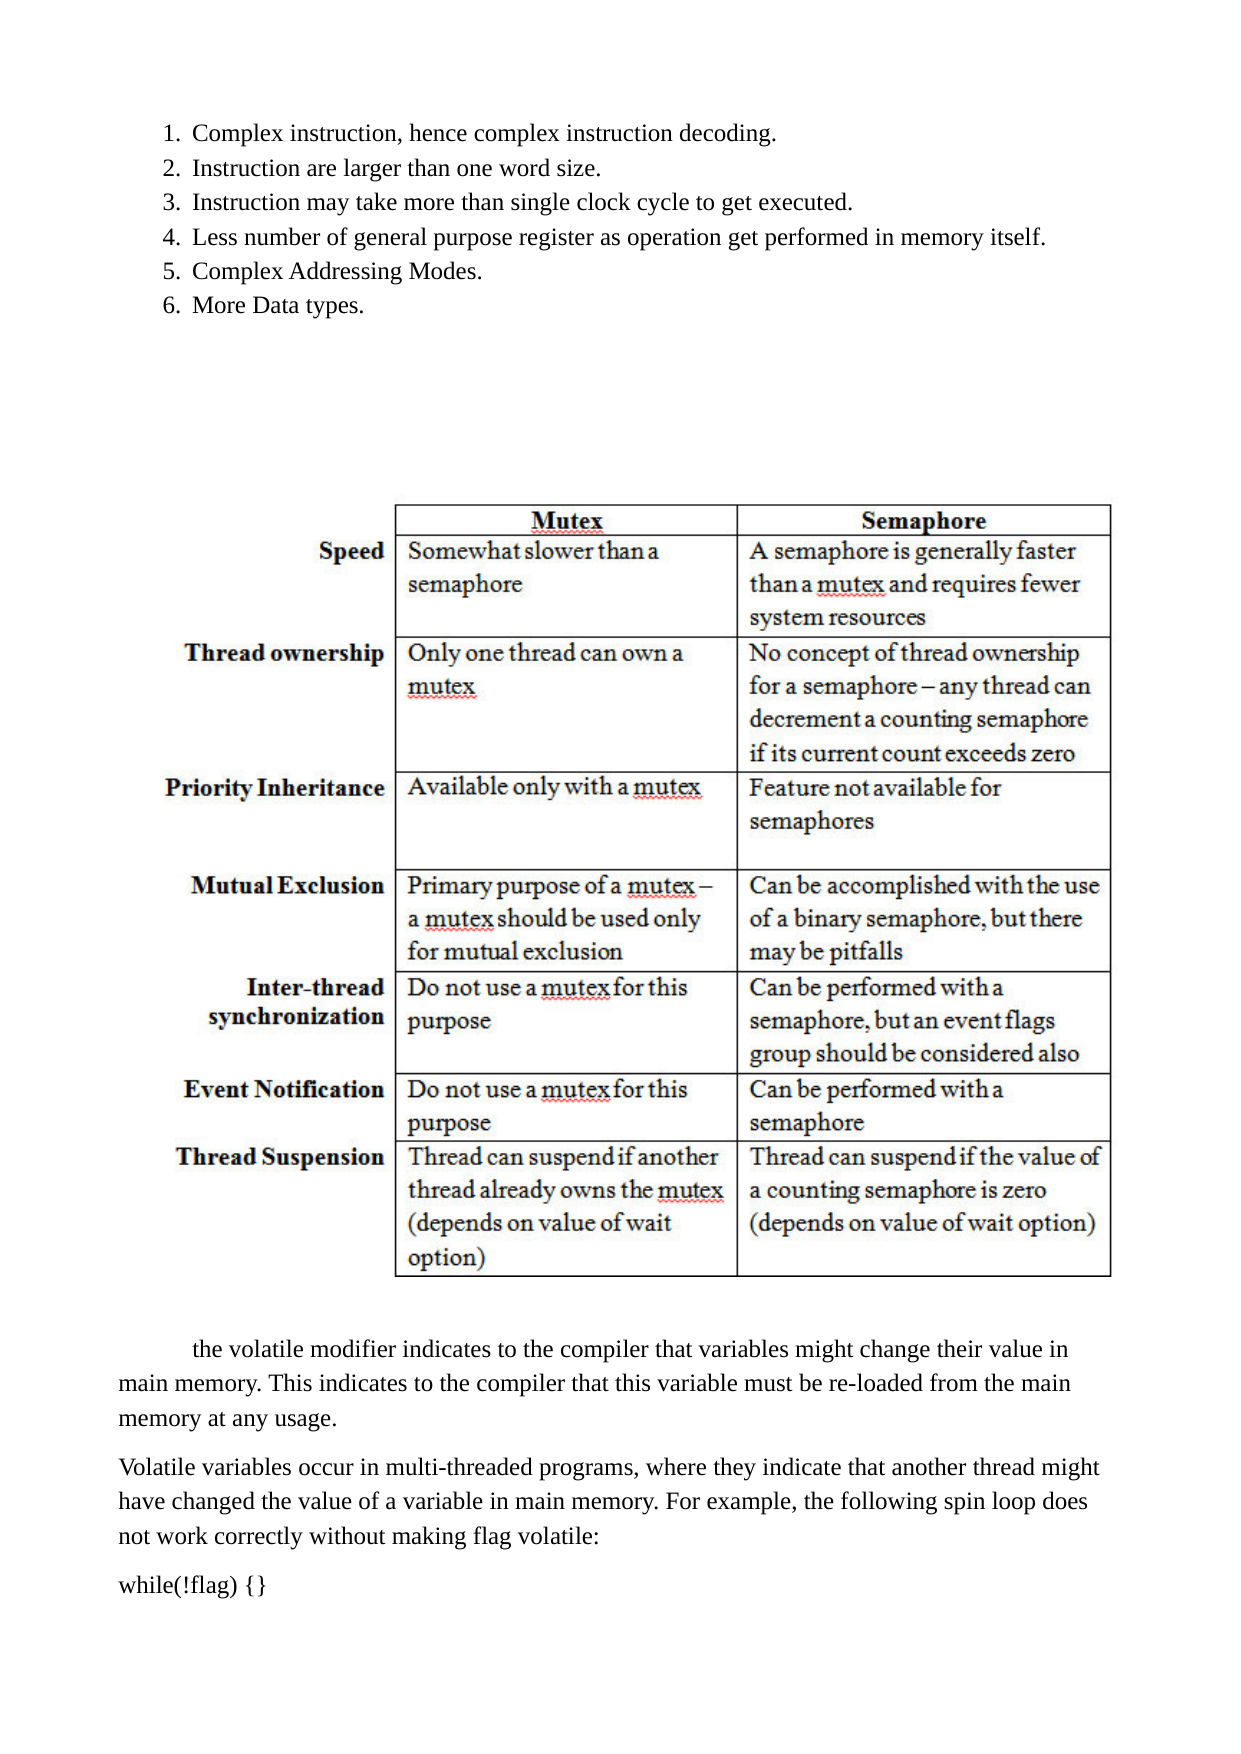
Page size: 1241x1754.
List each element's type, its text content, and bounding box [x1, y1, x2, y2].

text while(!flag) {} [118, 1570, 1122, 1599]
list More Data types. [162, 291, 1122, 319]
text Volatile variables occur in multi-threaded programs, where they indicate that another thread might have changed the value of a variable in main memory. For example, the following spin loop does not work correctly without making flag volatile: [118, 1452, 1122, 1550]
picture [118, 483, 1123, 1277]
list Instruction are larger than one word size. [162, 153, 1122, 181]
text the volatile modifier indicates to the compiler that variables might change their value in main memory. This indicates to the compiler that this variable must be re-loaded from the main memory at any usage. [118, 1334, 1122, 1432]
list Complex Addressing Modes. [162, 256, 1122, 285]
list Instruction may take more than single clock cycle to get executed. [162, 187, 1122, 216]
list Less number of general purpose register as operation get performed in memory itself. [162, 222, 1122, 250]
list Complex instruction, hence complex instruction decoding. [162, 118, 1122, 147]
